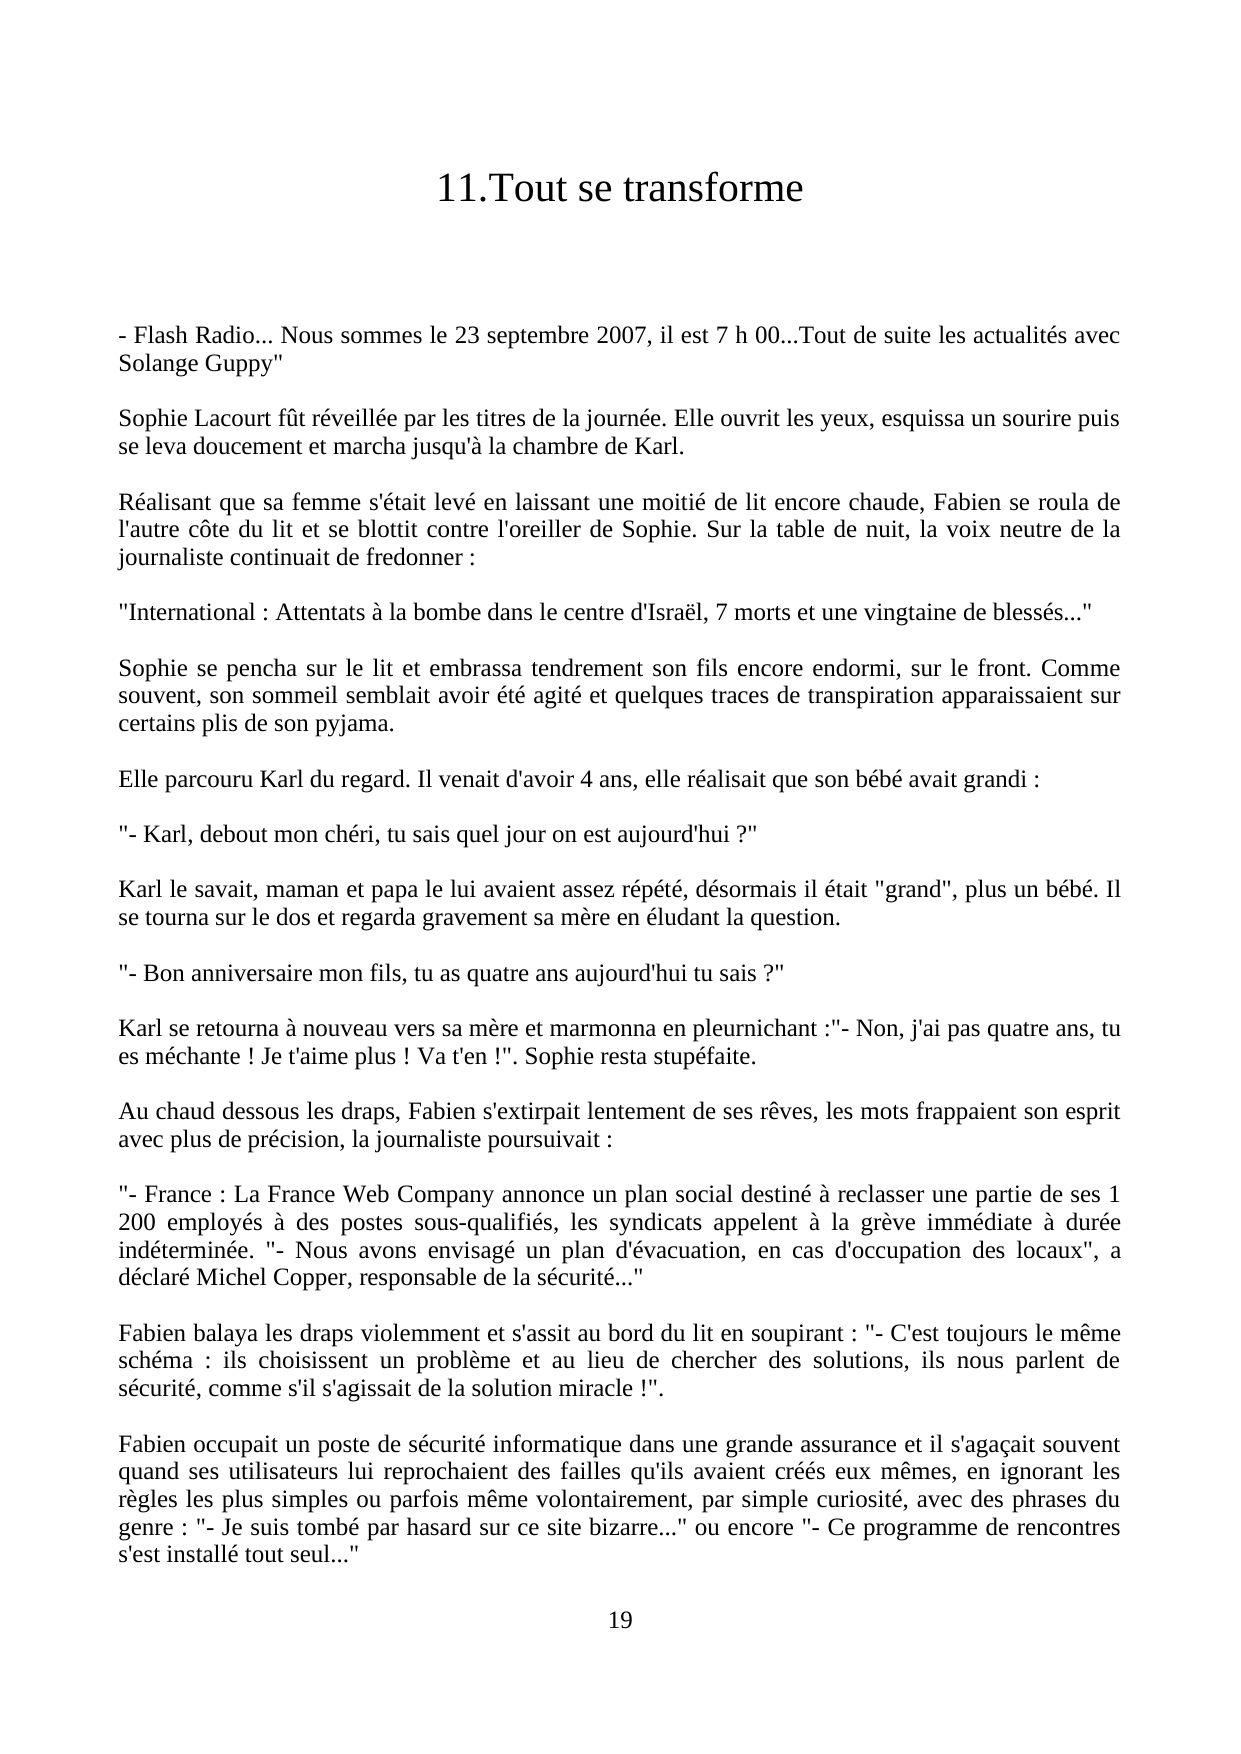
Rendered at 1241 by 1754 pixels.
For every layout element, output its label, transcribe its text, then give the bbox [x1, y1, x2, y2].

text "- Karl, debout mon chéri, tu sais quel jour on est aujourd'hui ?" [118, 820, 1122, 848]
text "International : Attentats à la bombe dans le centre d'Israël, 7 morts et une vingtaine de blessés..." [118, 598, 1122, 626]
text "- France : La France Web Company annonce un plan social destiné à reclasser une partie de ses 1 200 employés à des postes sous-qualifiés, les syndicats appelent à la grève immédiate à durée indéterminée. "- Nous avons envisagé un plan d'évacuation, en cas d'occupation des locaux", a déclaré Michel Copper, responsable de la sécurité..." [118, 1180, 1122, 1291]
text Réalisant que sa femme s'était levé en laissant une moitié de lit encore chaude, Fabien se roula de l'autre côte du lit et se blottit contre l'oreiller de Sophie. Sur la table de nuit, la voix neutre de la journaliste continuait de fredonner : [118, 488, 1122, 571]
text Karl se retourna à nouveau vers sa mère et marmonna en pleurnichant :"- Non, j'ai pas quatre ans, tu es méchante ! Je t'aime plus ! Va t'en !". Sophie resta stupéfaite. [118, 1014, 1122, 1069]
text Au chaud dessous les draps, Fabien s'extirpait lentement de ses rêves, les mots frappaient son esprit avec plus de précision, la journaliste poursuivait : [118, 1097, 1122, 1153]
text Karl le savait, maman et papa le lui avaient assez répété, désormais il était "grand", plus un bébé. Il se tourna sur le dos et regarda gravement sa mère en éludant la question. [118, 876, 1122, 931]
text - Flash Radio... Nous sommes le 23 septembre 2007, il est 7 h 00...Tout de suite les actualités avec Solange Guppy" [118, 321, 1122, 377]
text Fabien balaya les draps violemment et s'assit au bord du lit en soupirant : "- C'est toujours le même schéma : ils choisissent un problème et au lieu de chercher des solutions, ils nous parlent de sécurité, comme s'il s'agissait de la solution miracle !". [118, 1319, 1122, 1402]
text Elle parcouru Karl du regard. Il venait d'avoir 4 ans, elle réalisait que son bébé avait grandi : [118, 765, 1122, 792]
text Fabien occupait un poste de sécurité informatique dans une grande assurance et il s'agaçait souvent quand ses utilisateurs lui reprochaient des failles qu'ils avaient créés eux mêmes, en ignorant les règles les plus simples ou parfois même volontairement, par simple curiosité, avec des phrases du genre : "- Je suis tombé par hasard sur ce site bizarre..." ou encore "- Ce programme de rencontres s'est installé tout seul..." [118, 1430, 1122, 1568]
text "- Bon anniversaire mon fils, tu as quatre ans aujourd'hui tu sais ?" [118, 959, 1122, 986]
subtitle Tout se transforme [118, 164, 1122, 211]
text Sophie Lacourt fût réveillée par les titres de la journée. Elle ouvrit les yeux, esquissa un sourire puis se leva doucement et marcha jusqu'à la chambre de Karl. [118, 404, 1122, 460]
text Sophie se pencha sur le lit et embrassa tendrement son fils encore endormi, sur le front. Comme souvent, son sommeil semblait avoir été agité et quelques traces de transpiration apparaissaient sur certains plis de son pyjama. [118, 654, 1122, 737]
